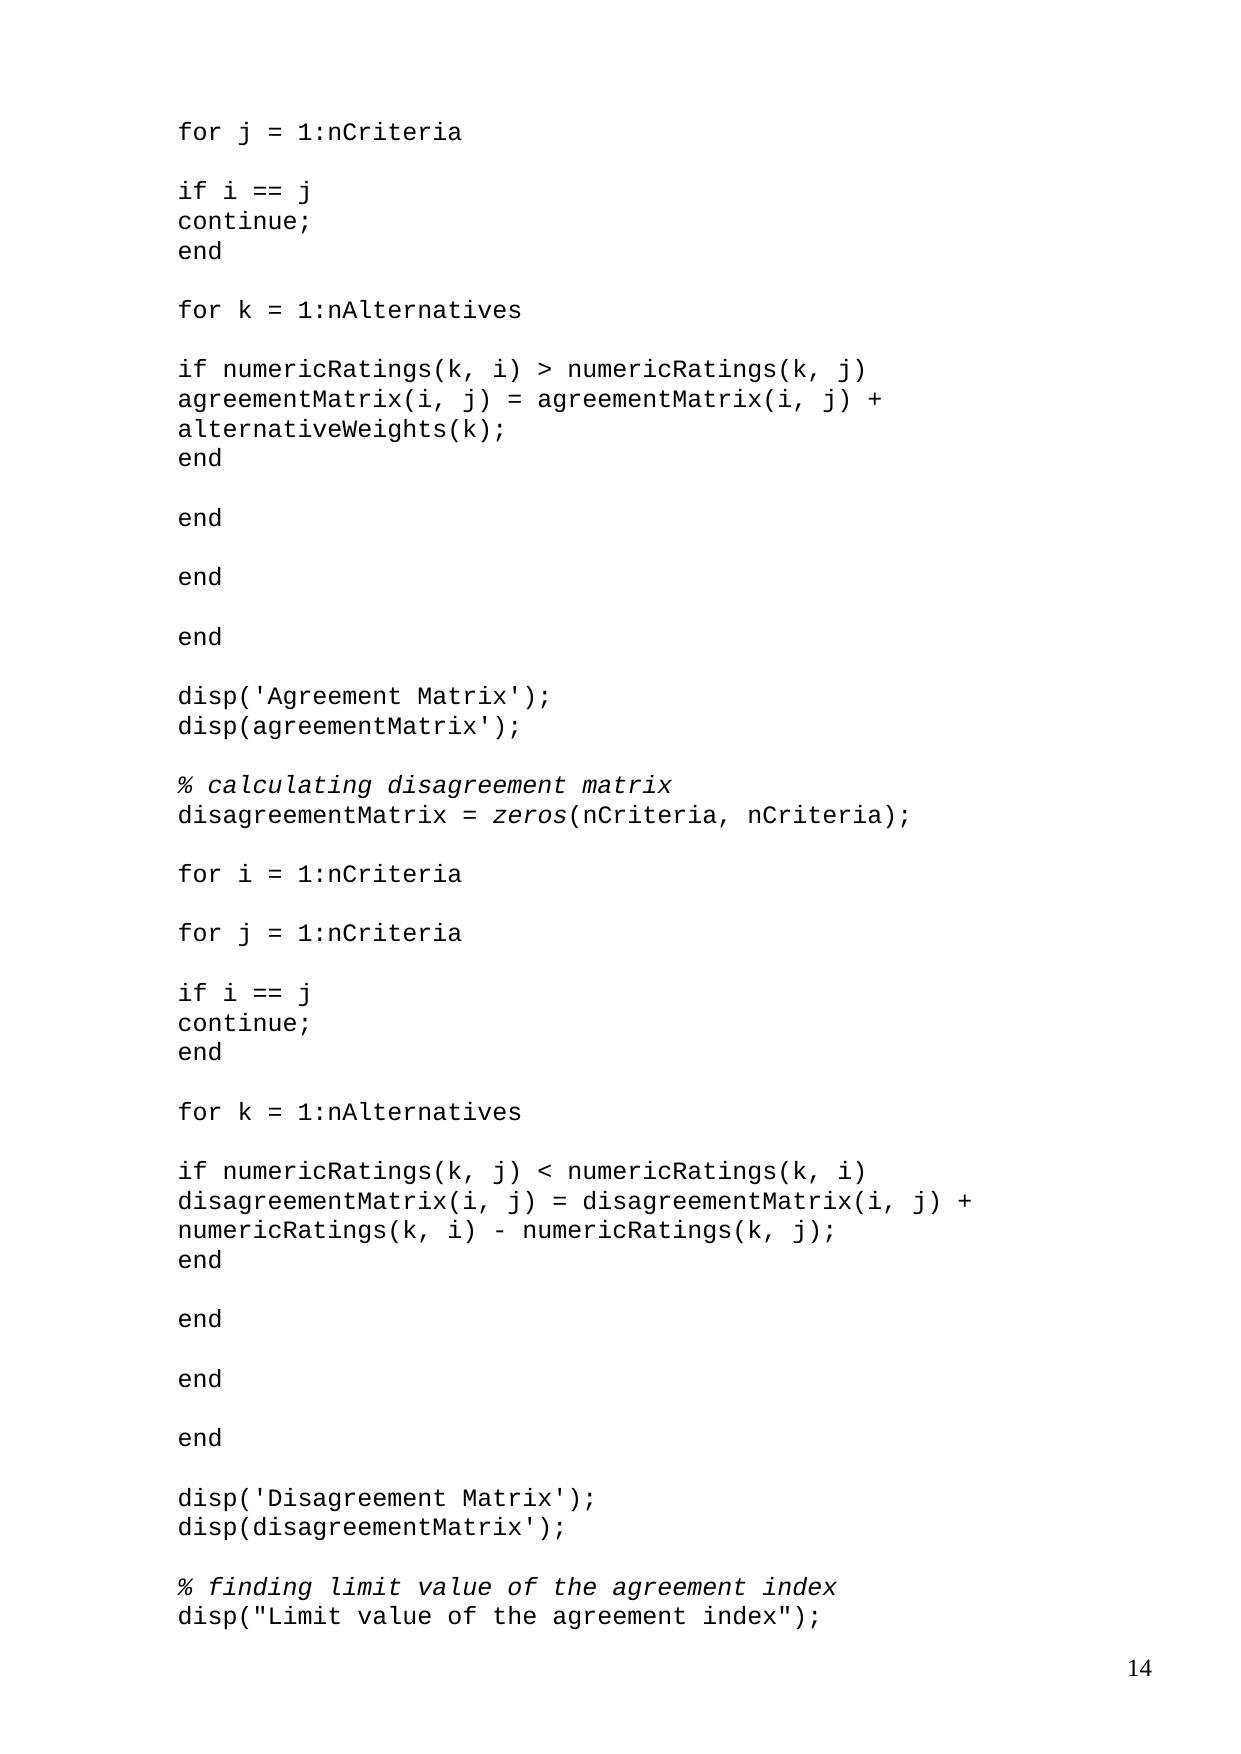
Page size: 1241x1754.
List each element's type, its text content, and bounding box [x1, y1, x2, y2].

text disp(disagreementMatrix'); [177, 1513, 1152, 1543]
text disagreementMatrix = zeros(nCriteria, nCriteria); [177, 801, 1152, 831]
text if numericRatings(k, i) > numericRatings(k, j) [177, 356, 1152, 385]
text for k = 1:nAlternatives [177, 1098, 1152, 1127]
text if i == j [177, 979, 1152, 1009]
text disagreementMatrix(i, j) = disagreementMatrix(i, j) + numericRatings(k, i) - numericRatings(k, j); [177, 1187, 1152, 1246]
text disp(agreementMatrix'); [177, 712, 1152, 742]
text end [177, 623, 1152, 652]
text disp("Limit value of the agreement index"); [177, 1602, 1152, 1632]
text end [177, 504, 1152, 534]
text end [177, 563, 1152, 593]
text end [177, 1365, 1152, 1395]
text % finding limit value of the agreement index [177, 1573, 1152, 1602]
text if numericRatings(k, j) < numericRatings(k, i) [177, 1157, 1152, 1187]
text for j = 1:nCriteria [177, 118, 1152, 148]
text end [177, 1246, 1152, 1276]
text for k = 1:nAlternatives [177, 296, 1152, 326]
text if i == j [177, 177, 1152, 207]
text end [177, 445, 1152, 474]
text for i = 1:nCriteria [177, 860, 1152, 890]
text end [177, 1038, 1152, 1068]
text continue; [177, 1009, 1152, 1038]
text continue; [177, 207, 1152, 237]
text end [177, 1306, 1152, 1335]
text disp('Disagreement Matrix'); [177, 1484, 1152, 1513]
text agreementMatrix(i, j) = agreementMatrix(i, j) + alternativeWeights(k); [177, 385, 1152, 445]
text % calculating disagreement matrix [177, 771, 1152, 801]
text disp('Agreement Matrix'); [177, 682, 1152, 712]
text for j = 1:nCriteria [177, 920, 1152, 949]
text end [177, 237, 1152, 267]
text end [177, 1424, 1152, 1454]
